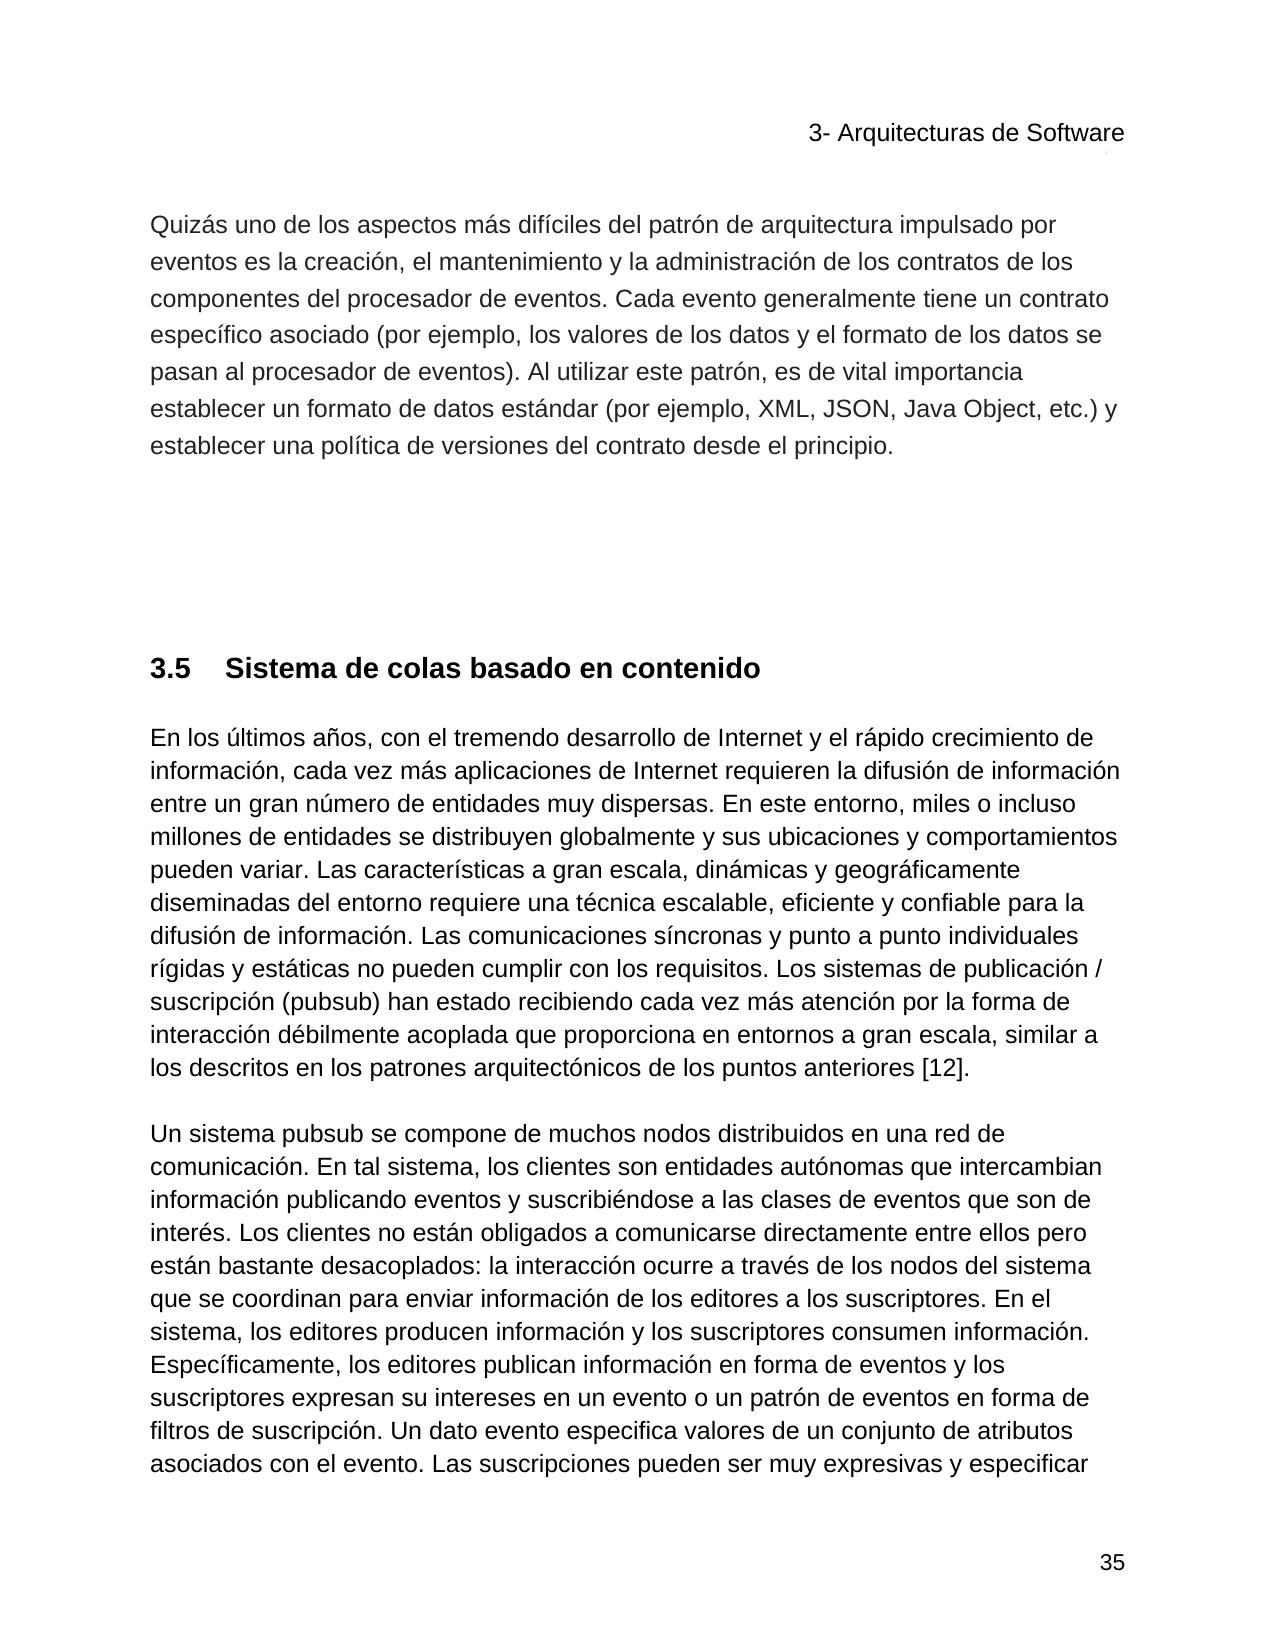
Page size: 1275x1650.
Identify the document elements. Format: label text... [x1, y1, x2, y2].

text En los últimos años, con el tremendo desarrollo de Internet y el rápido crecimiento de información, cada vez más aplicaciones de Internet requieren la difusión de información entre un gran número de entidades muy dispersas. En este entorno, miles o incluso millones de entidades se distribuyen globalmente y sus ubicaciones y comportamientos pueden variar. Las características a gran escala, dinámicas y geográficamente diseminadas del entorno requiere una técnica escalable, eficiente y confiable para la difusión de información. Las comunicaciones síncronas y punto a punto individuales rígidas y estáticas no pueden cumplir con los requisitos. Los sistemas de publicación / suscripción (pubsub) han estado recibiendo cada vez más atención por la forma de interacción débilmente acoplada que proporciona en entornos a gran escala, similar a los descritos en los patrones arquitectónicos de los puntos anteriores [12]. [150, 723, 1125, 1082]
text 3.5 Sistema de colas basado en contenido [150, 651, 1125, 685]
text Un sistema pubsub se compone de muchos nodos distribuidos en una red de comunicación. En tal sistema, los clientes son entidades autónomas que intercambian información publicando eventos y suscribiéndose a las clases de eventos que son de interés. Los clientes no están obligados a comunicarse directamente entre ellos pero están bastante desacoplados: la interacción ocurre a través de los nodos del sistema que se coordinan para enviar información de los editores a los suscriptores. En el sistema, los editores producen información y los suscriptores consumen información. Específicamente, los editores publican información en forma de eventos y los suscriptores expresan su intereses en un evento o un patrón de eventos en forma de filtros de suscripción. Un dato evento especifica valores de un conjunto de atributos asociados con el evento. Las suscripciones pueden ser muy expresivas y especificar [150, 1119, 1125, 1478]
text Quizás uno de los aspectos más difíciles del patrón de arquitectura impulsado por eventos es la creación, el mantenimiento y la administración de los contratos de los componentes del procesador de eventos. Cada evento generalmente tiene un contrato específico asociado (por ejemplo, los valores de los datos y el formato de los datos se pasan al procesador de eventos). Al utilizar este patrón, es de vital importancia establecer un formato de datos estándar (por ejemplo, XML, JSON, Java Object, etc.) y establecer una política de versiones del contrato desde el principio. [150, 210, 1125, 459]
